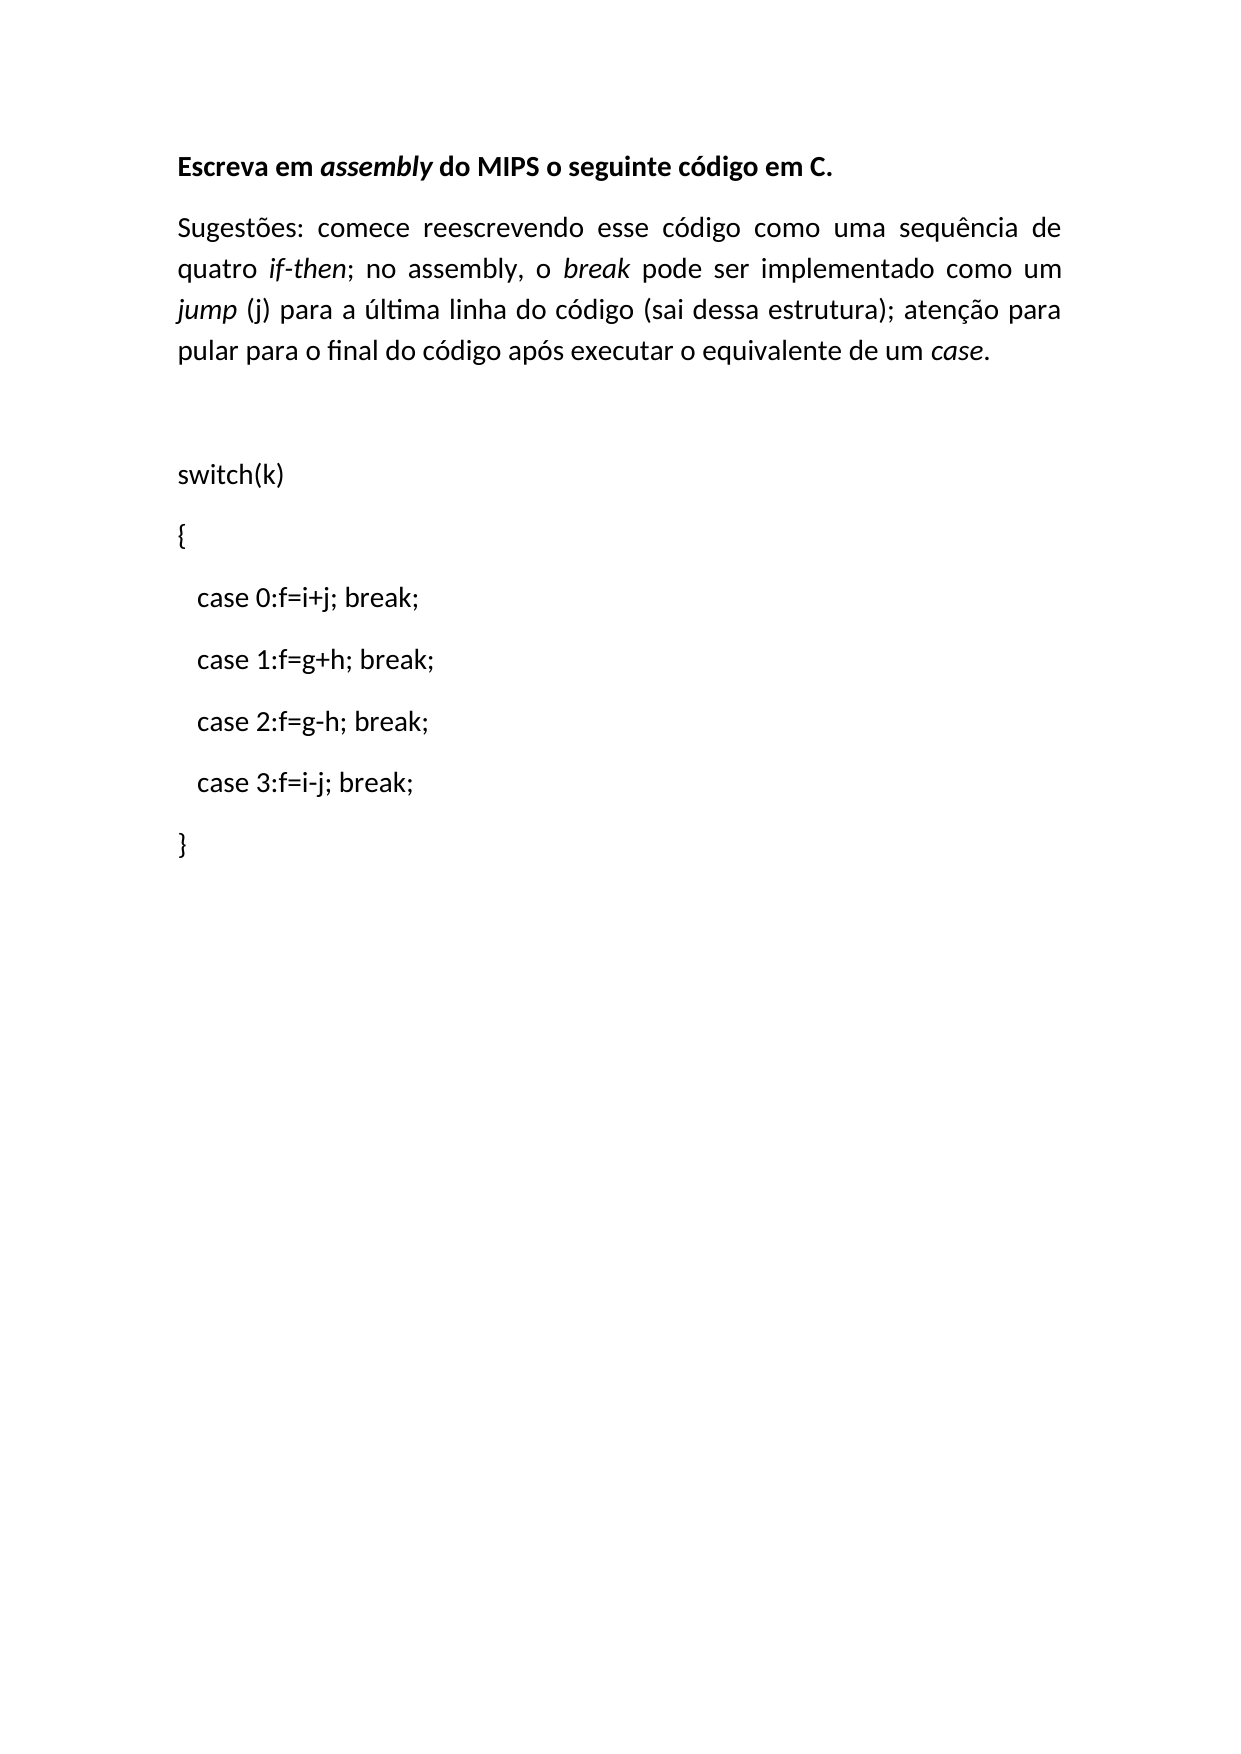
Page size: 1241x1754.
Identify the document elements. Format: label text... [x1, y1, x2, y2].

text switch(k)‏ [177, 456, 1063, 491]
text case 0:f=i+j; break; [177, 579, 1063, 615]
text { [177, 517, 1063, 553]
text } [177, 826, 1063, 862]
text case 3:f=i-j; break; [177, 764, 1063, 800]
text case 1:f=g+h; break; [177, 641, 1063, 677]
text case 2:f=g-h; break; [177, 703, 1063, 738]
text Escreva em assembly do MIPS o seguinte código em C. [177, 148, 1063, 183]
text Sugestões: comece reescrevendo esse código como uma sequência de quatro if-then; no assembly, o break pode ser implementado como um jump (j) para a última linha do código (sai dessa estrutura); atenção para pular para o final do código após executar o equivalente de um case. [177, 209, 1063, 368]
